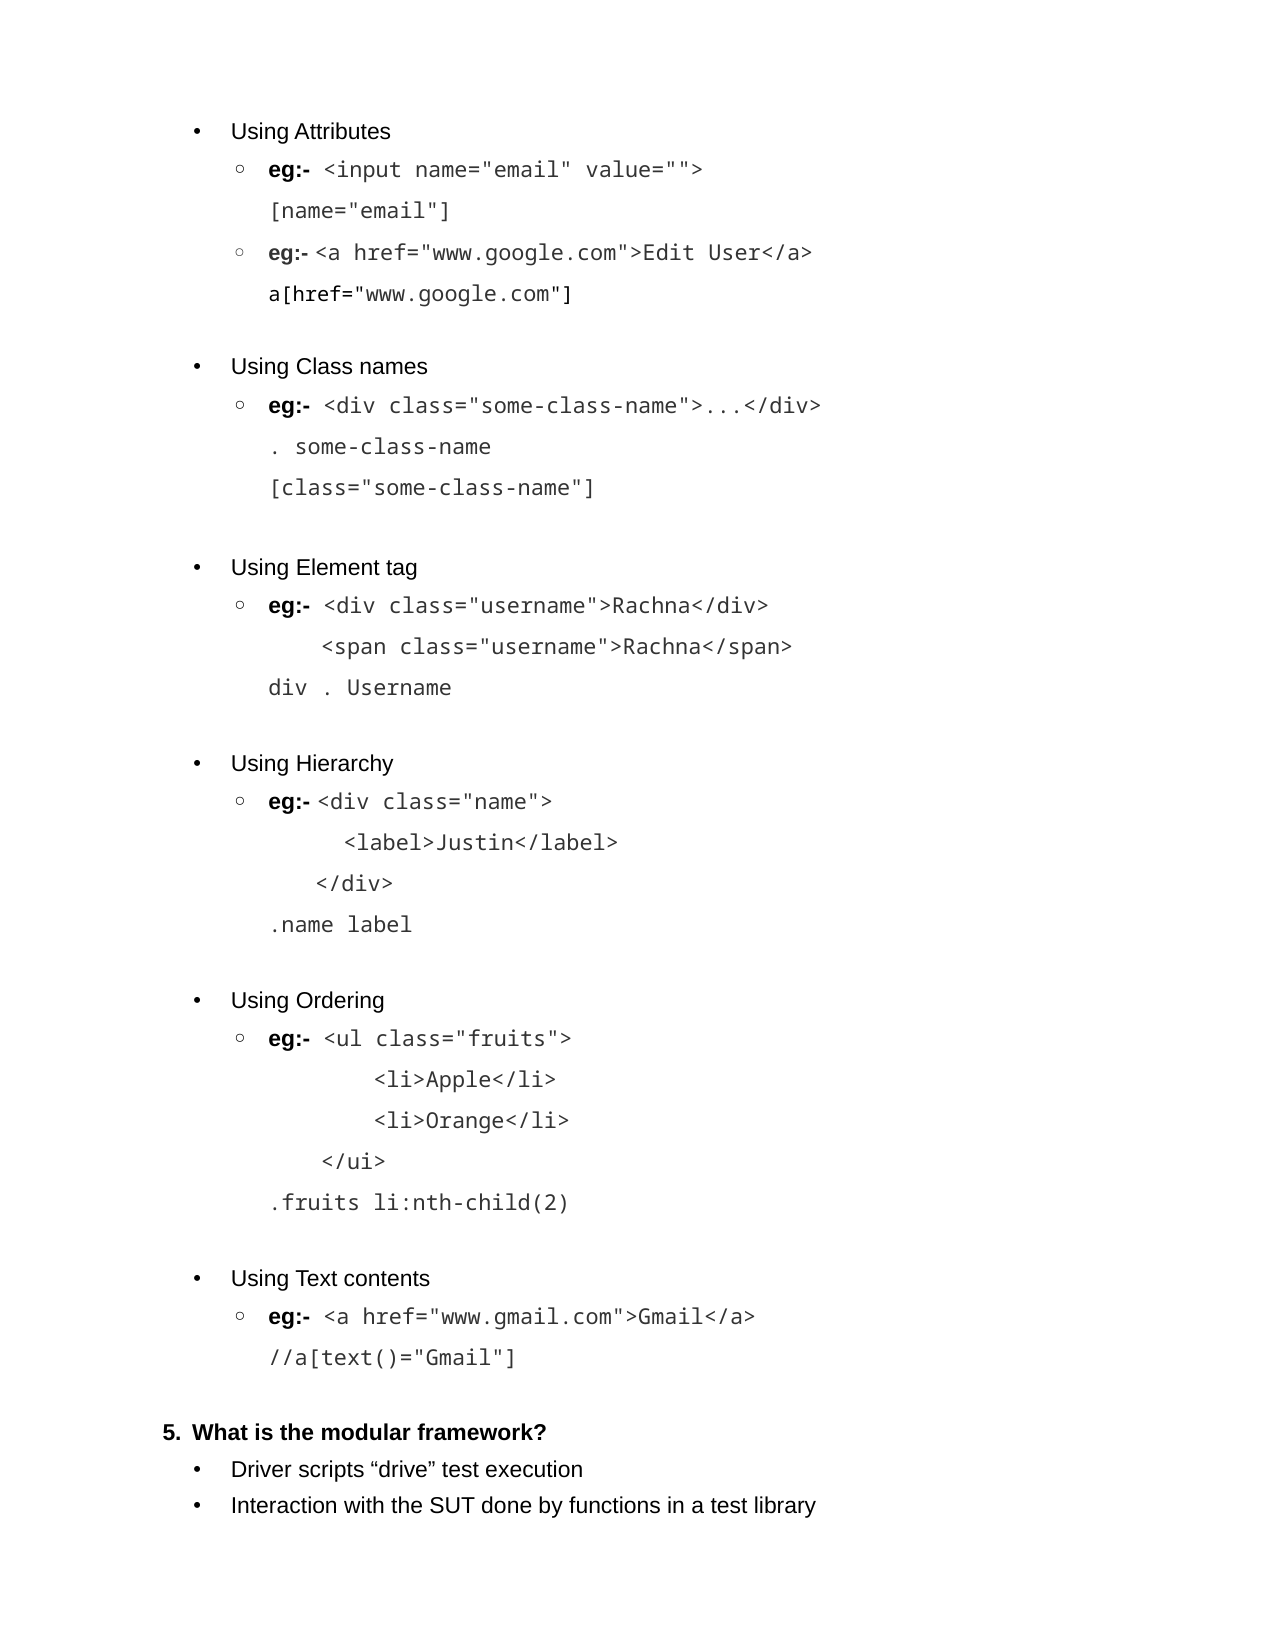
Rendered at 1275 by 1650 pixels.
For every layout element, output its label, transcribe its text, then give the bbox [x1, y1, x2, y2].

list <li>Apple</li> [231, 1064, 1157, 1094]
list [name="email"] [231, 196, 1157, 225]
list .fruits li:nth-child(2) [231, 1187, 1157, 1217]
list </ui> [231, 1146, 1157, 1176]
list eg:- <div class="username">Rachna</div> [231, 590, 1157, 620]
list eg:- <ul class="fruits"> [231, 1023, 1157, 1053]
list Using Hierarchy [193, 750, 1157, 776]
list . some-class-name [231, 431, 1157, 461]
list <span class="username">Rachna</span> [231, 631, 1157, 661]
list Using Ordering [193, 987, 1157, 1013]
list eg:- <div class="some-class-name">...</div> [231, 390, 1157, 419]
list eg:- <a href="www.gmail.com">Gmail</a> [231, 1301, 1157, 1331]
list Using Element tag [193, 554, 1157, 580]
list <li>Orange</li> [231, 1105, 1157, 1135]
list eg:- <input name="email" value=""> [231, 154, 1157, 184]
list [class="some-class-name"] [231, 472, 1157, 502]
list eg:- <a href="www.google.com">Edit User</a> [231, 237, 1157, 266]
list <label>Justin</label> [306, 827, 1157, 857]
list Using Attributes [193, 118, 1157, 144]
list div . Username [231, 672, 1157, 702]
list a[href="www.google.com"] [231, 278, 1157, 307]
list Interaction with the SUT done by functions in a test library [193, 1492, 1157, 1518]
list Using Text contents [193, 1264, 1157, 1291]
list What is the modular framework? [162, 1419, 1157, 1446]
text </div> [118, 868, 1157, 898]
list Using Class names [193, 353, 1157, 380]
list //a[text()="Gmail"] [231, 1342, 1157, 1372]
list Driver scripts “drive” test execution [193, 1456, 1157, 1482]
list eg:- <div class="name"> [231, 786, 1157, 816]
list .name label [231, 909, 1157, 939]
